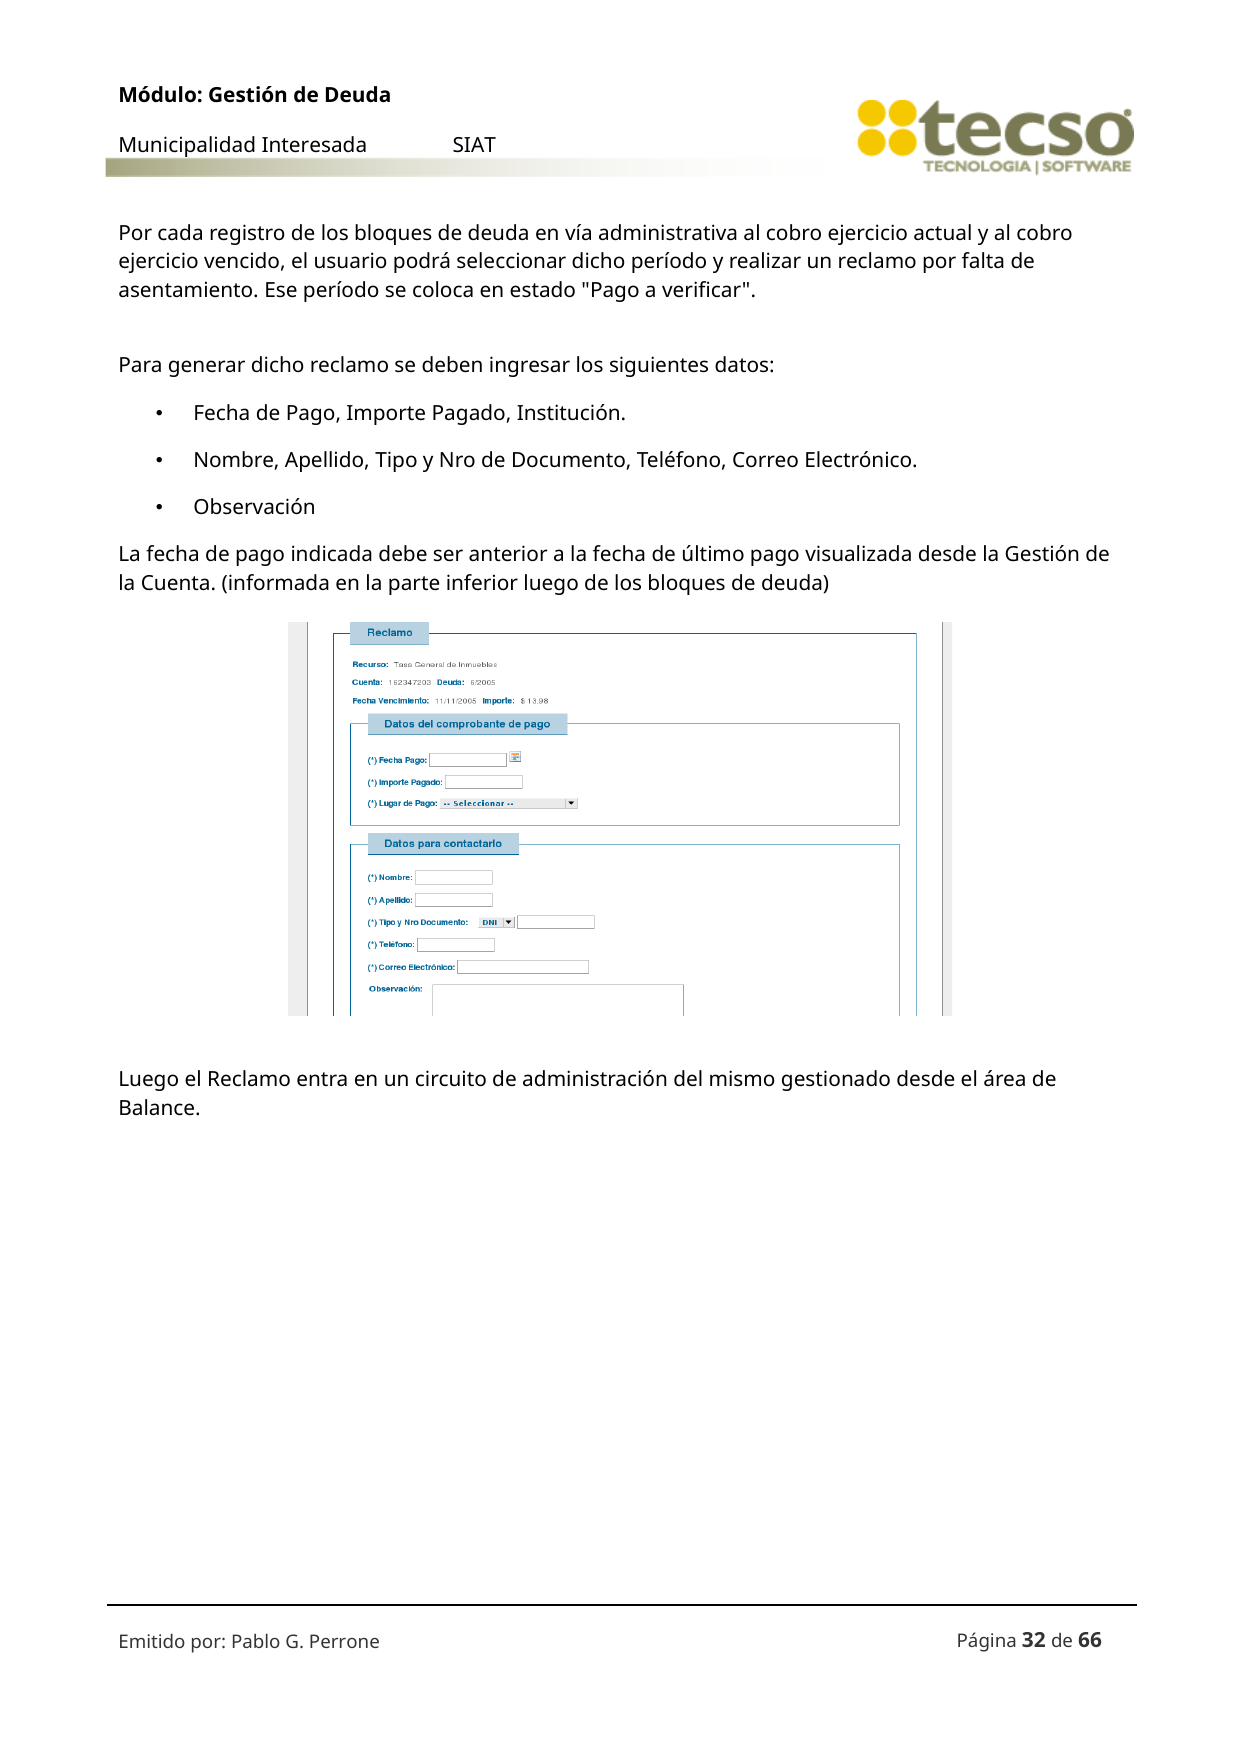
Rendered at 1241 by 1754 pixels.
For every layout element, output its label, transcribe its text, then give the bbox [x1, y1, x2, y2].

text Para generar dicho reclamo se deben ingresar los siguientes datos: [118, 322, 1122, 379]
picture [105, 100, 1134, 177]
list Fecha de Pago, Importe Pagado, Institución. [156, 398, 1122, 426]
text Por cada registro de los bloques de deuda en vía administrativa al cobro ejercicio actual y al cobro ejercicio vencido, el usuario podrá seleccionar dicho período y realizar un reclamo por falta de asentamiento. Ese período se coloca en estado "Pago a verificar". [118, 218, 1122, 303]
text Luego el Reclamo entra en un circuito de administración del mismo gestionado desde el área de Balance. [118, 1064, 1122, 1121]
picture [288, 622, 953, 1016]
list Observación [156, 492, 1122, 520]
list Nombre, Apellido, Tipo y Nro de Documento, Teléfono, Correo Electrónico. [156, 445, 1122, 473]
text La fecha de pago indicada debe ser anterior a la fecha de último pago visualizada desde la Gestión de la Cuenta. (informada en la parte inferior luego de los bloques de deuda) [118, 539, 1122, 596]
